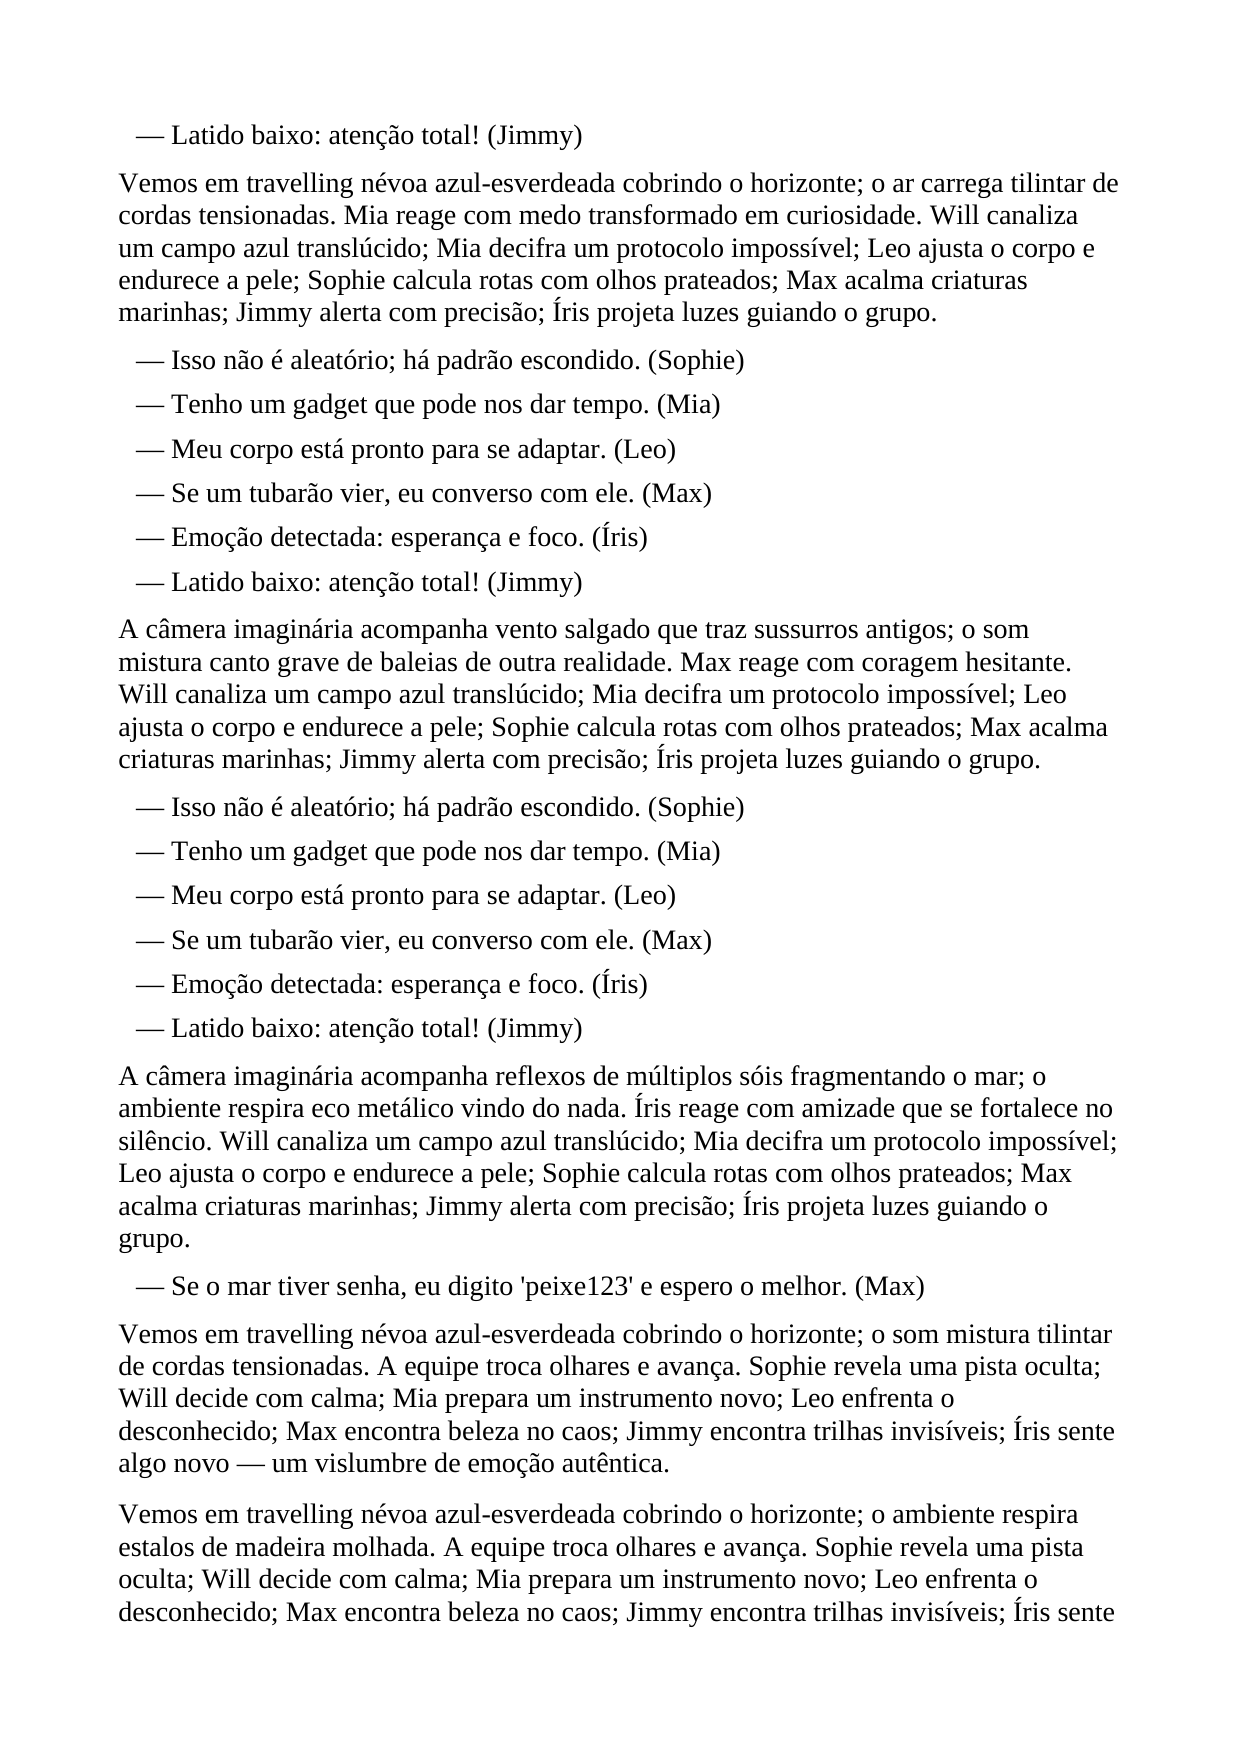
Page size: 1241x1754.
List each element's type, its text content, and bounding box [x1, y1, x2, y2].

text A câmera imaginária acompanha reflexos de múltiplos sóis fragmentando o mar; o ambiente respira eco metálico vindo do nada. Íris reage com amizade que se fortalece no silêncio. Will canaliza um campo azul translúcido; Mia decifra um protocolo impossível; Leo ajusta o corpo e endurece a pele; Sophie calcula rotas com olhos prateados; Max acalma criaturas marinhas; Jimmy alerta com precisão; Íris projeta luzes guiando o grupo. [118, 1059, 1122, 1253]
text A câmera imaginária acompanha vento salgado que traz sussurros antigos; o som mistura canto grave de baleias de outra realidade. Max reage com coragem hesitante. Will canaliza um campo azul translúcido; Mia decifra um protocolo impossível; Leo ajusta o corpo e endurece a pele; Sophie calcula rotas com olhos prateados; Max acalma criaturas marinhas; Jimmy alerta com precisão; Íris projeta luzes guiando o grupo. [118, 612, 1122, 774]
text — Emoção detectada: esperança e foco. (Íris) [118, 520, 1122, 553]
text Vemos em travelling névoa azul-esverdeada cobrindo o horizonte; o ambiente respira estalos de madeira molhada. A equipe troca olhares e avança. Sophie revela uma pista oculta; Will decide com calma; Mia prepara um instrumento novo; Leo enfrenta o desconhecido; Max encontra beleza no caos; Jimmy encontra trilhas invisíveis; Íris sente [118, 1498, 1122, 1627]
text — Meu corpo está pronto para se adaptar. (Leo) [118, 878, 1122, 911]
text Vemos em travelling névoa azul-esverdeada cobrindo o horizonte; o ar carrega tilintar de cordas tensionadas. Mia reage com medo transformado em curiosidade. Will canaliza um campo azul translúcido; Mia decifra um protocolo impossível; Leo ajusta o corpo e endurece a pele; Sophie calcula rotas com olhos prateados; Max acalma criaturas marinhas; Jimmy alerta com precisão; Íris projeta luzes guiando o grupo. [118, 166, 1122, 328]
text — Se um tubarão vier, eu converso com ele. (Max) [118, 923, 1122, 955]
text — Se o mar tiver senha, eu digito 'peixe123' e espero o melhor. (Max) [118, 1269, 1122, 1301]
text — Tenho um gadget que pode nos dar tempo. (Mia) [118, 834, 1122, 867]
text — Latido baixo: atenção total! (Jimmy) [118, 118, 1122, 151]
text — Se um tubarão vier, eu converso com ele. (Max) [118, 476, 1122, 508]
text — Emoção detectada: esperança e foco. (Íris) [118, 967, 1122, 999]
text — Tenho um gadget que pode nos dar tempo. (Mia) [118, 388, 1122, 420]
text — Latido baixo: atenção total! (Jimmy) [118, 1011, 1122, 1044]
text — Isso não é aleatório; há padrão escondido. (Sophie) [118, 343, 1122, 376]
text — Meu corpo está pronto para se adaptar. (Leo) [118, 432, 1122, 464]
text — Isso não é aleatório; há padrão escondido. (Sophie) [118, 790, 1122, 822]
text Vemos em travelling névoa azul-esverdeada cobrindo o horizonte; o som mistura tilintar de cordas tensionadas. A equipe troca olhares e avança. Sophie revela uma pista oculta; Will decide com calma; Mia prepara um instrumento novo; Leo enfrenta o desconhecido; Max encontra beleza no caos; Jimmy encontra trilhas invisíveis; Íris sente algo novo — um vislumbre de emoção autêntica. [118, 1317, 1122, 1479]
text — Latido baixo: atenção total! (Jimmy) [118, 565, 1122, 597]
